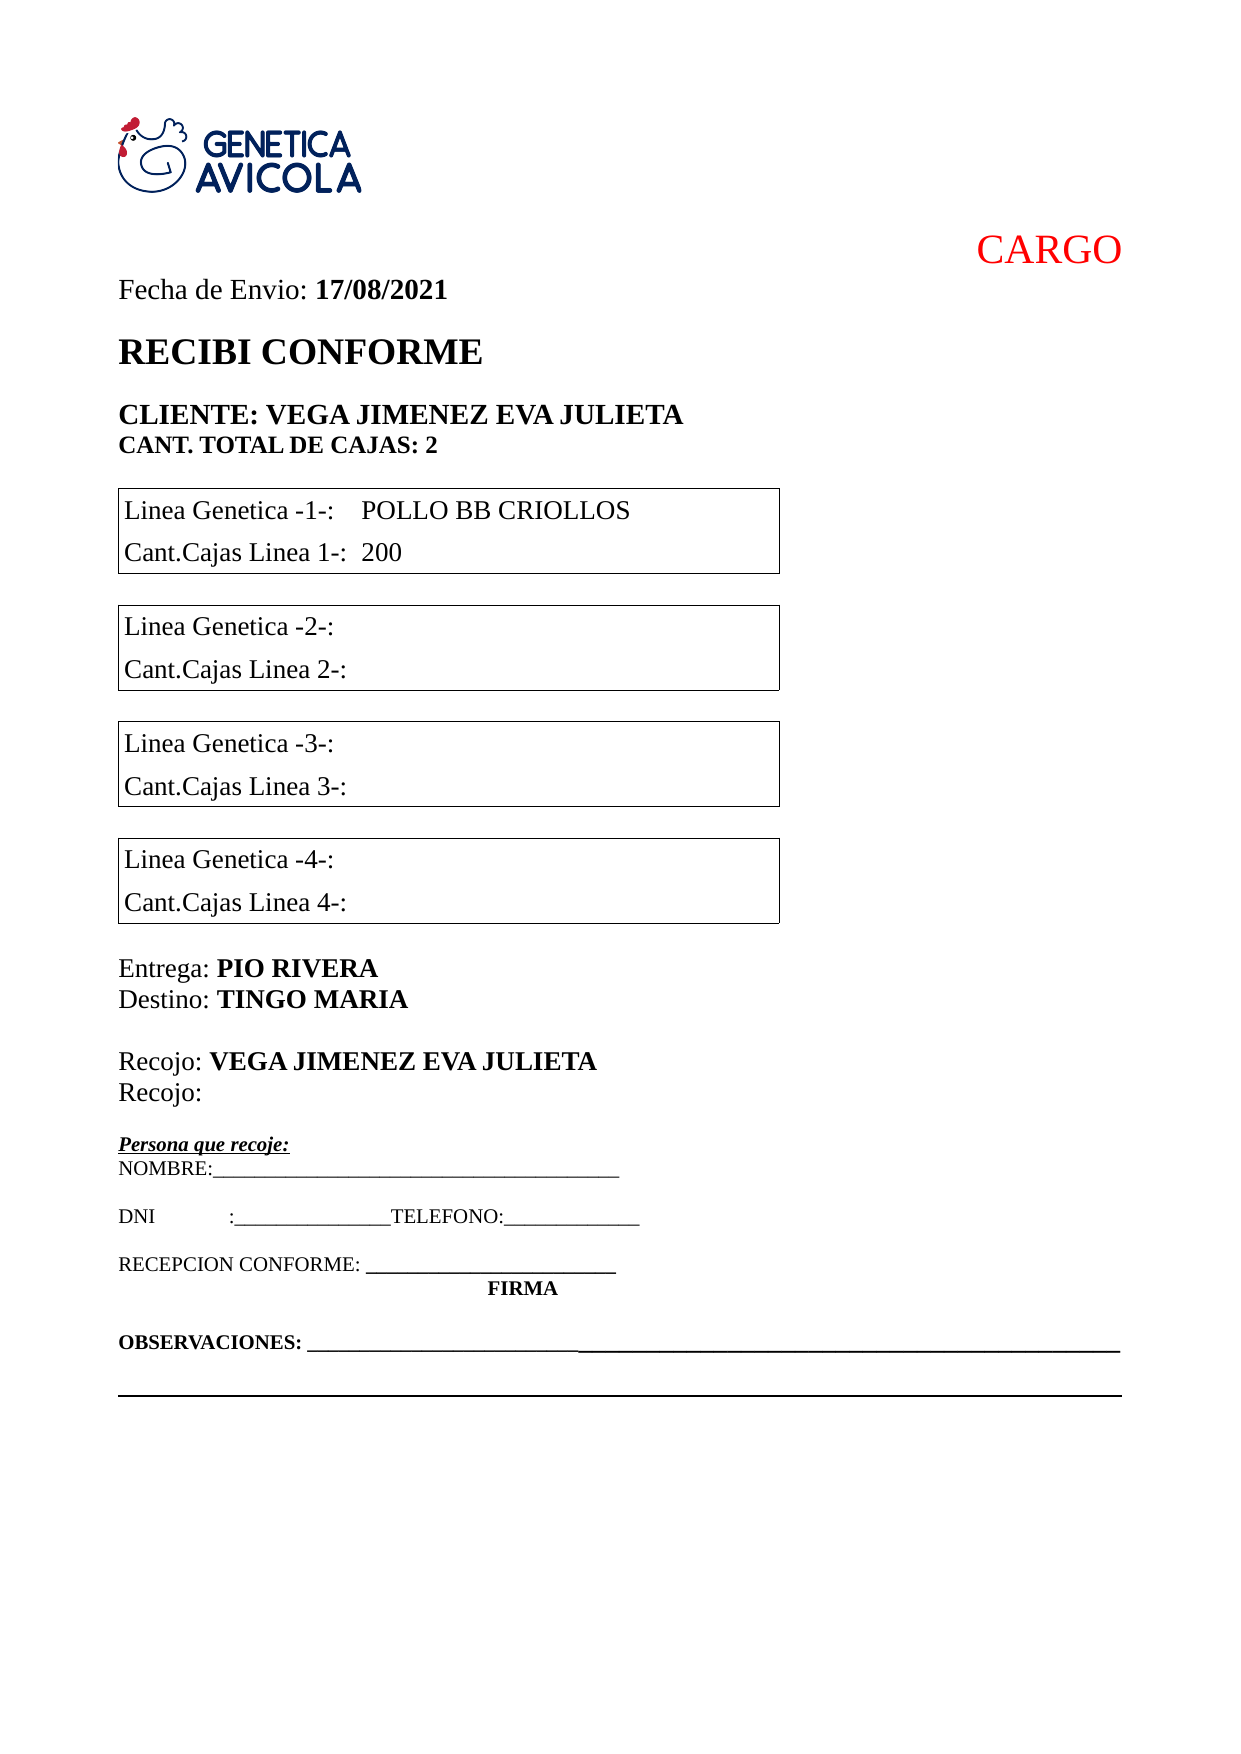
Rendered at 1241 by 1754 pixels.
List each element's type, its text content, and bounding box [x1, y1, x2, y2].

picture [117, 117, 362, 193]
table_cell [356, 880, 779, 923]
text RECIBI CONFORME [118, 330, 1122, 373]
text FIRMA [118, 1276, 1122, 1300]
text CARGO [118, 224, 1122, 272]
table_cell Linea Genetica -2-: [119, 606, 356, 647]
table_cell [118, 691, 356, 721]
text NOMBRE:_______________________________________ [118, 1156, 1122, 1180]
table_cell 200 [356, 531, 779, 573]
table_cell [356, 722, 779, 764]
text CLIENTE: VEGA JIMENEZ EVA JULIETA [118, 397, 1122, 431]
table_cell Cant.Cajas Linea 3-: [119, 764, 356, 806]
table_header Linea Genetica -1-: [119, 489, 356, 531]
table_cell [118, 574, 356, 604]
text RECEPCION CONFORME: ________________________ [118, 1252, 1122, 1276]
text Recojo: [118, 1076, 1122, 1108]
text Destino: TINGO MARIA [118, 983, 1122, 1014]
text Fecha de Envio: 17/08/2021 [118, 272, 1122, 306]
table_cell [118, 807, 356, 838]
text Entrega: PIO RIVERA [118, 952, 1122, 983]
table_cell [356, 606, 779, 647]
table_cell [356, 764, 779, 806]
text Recojo: VEGA JIMENEZ EVA JULIETA [118, 1045, 1122, 1076]
text DNI :_______________TELEFONO:_____________ [118, 1204, 1122, 1228]
table_header POLLO BB CRIOLLOS [356, 489, 779, 531]
table_cell [356, 839, 779, 880]
table_cell Linea Genetica -3-: [119, 722, 356, 764]
text CANT. TOTAL DE CAJAS: 2 [118, 431, 1122, 459]
table_cell Linea Genetica -4-: [119, 839, 356, 880]
table_cell Cant.Cajas Linea 2-: [119, 647, 356, 690]
table_cell [356, 691, 779, 721]
text OBSERVACIONES: __________________________________________________________________ [118, 1324, 1122, 1355]
table_cell [356, 647, 779, 690]
text Persona que recoje: [118, 1132, 1122, 1156]
table_cell [356, 807, 779, 838]
table_cell [356, 574, 779, 604]
table_cell Cant.Cajas Linea 4-: [119, 880, 356, 923]
table_cell Cant.Cajas Linea 1-: [119, 531, 356, 573]
